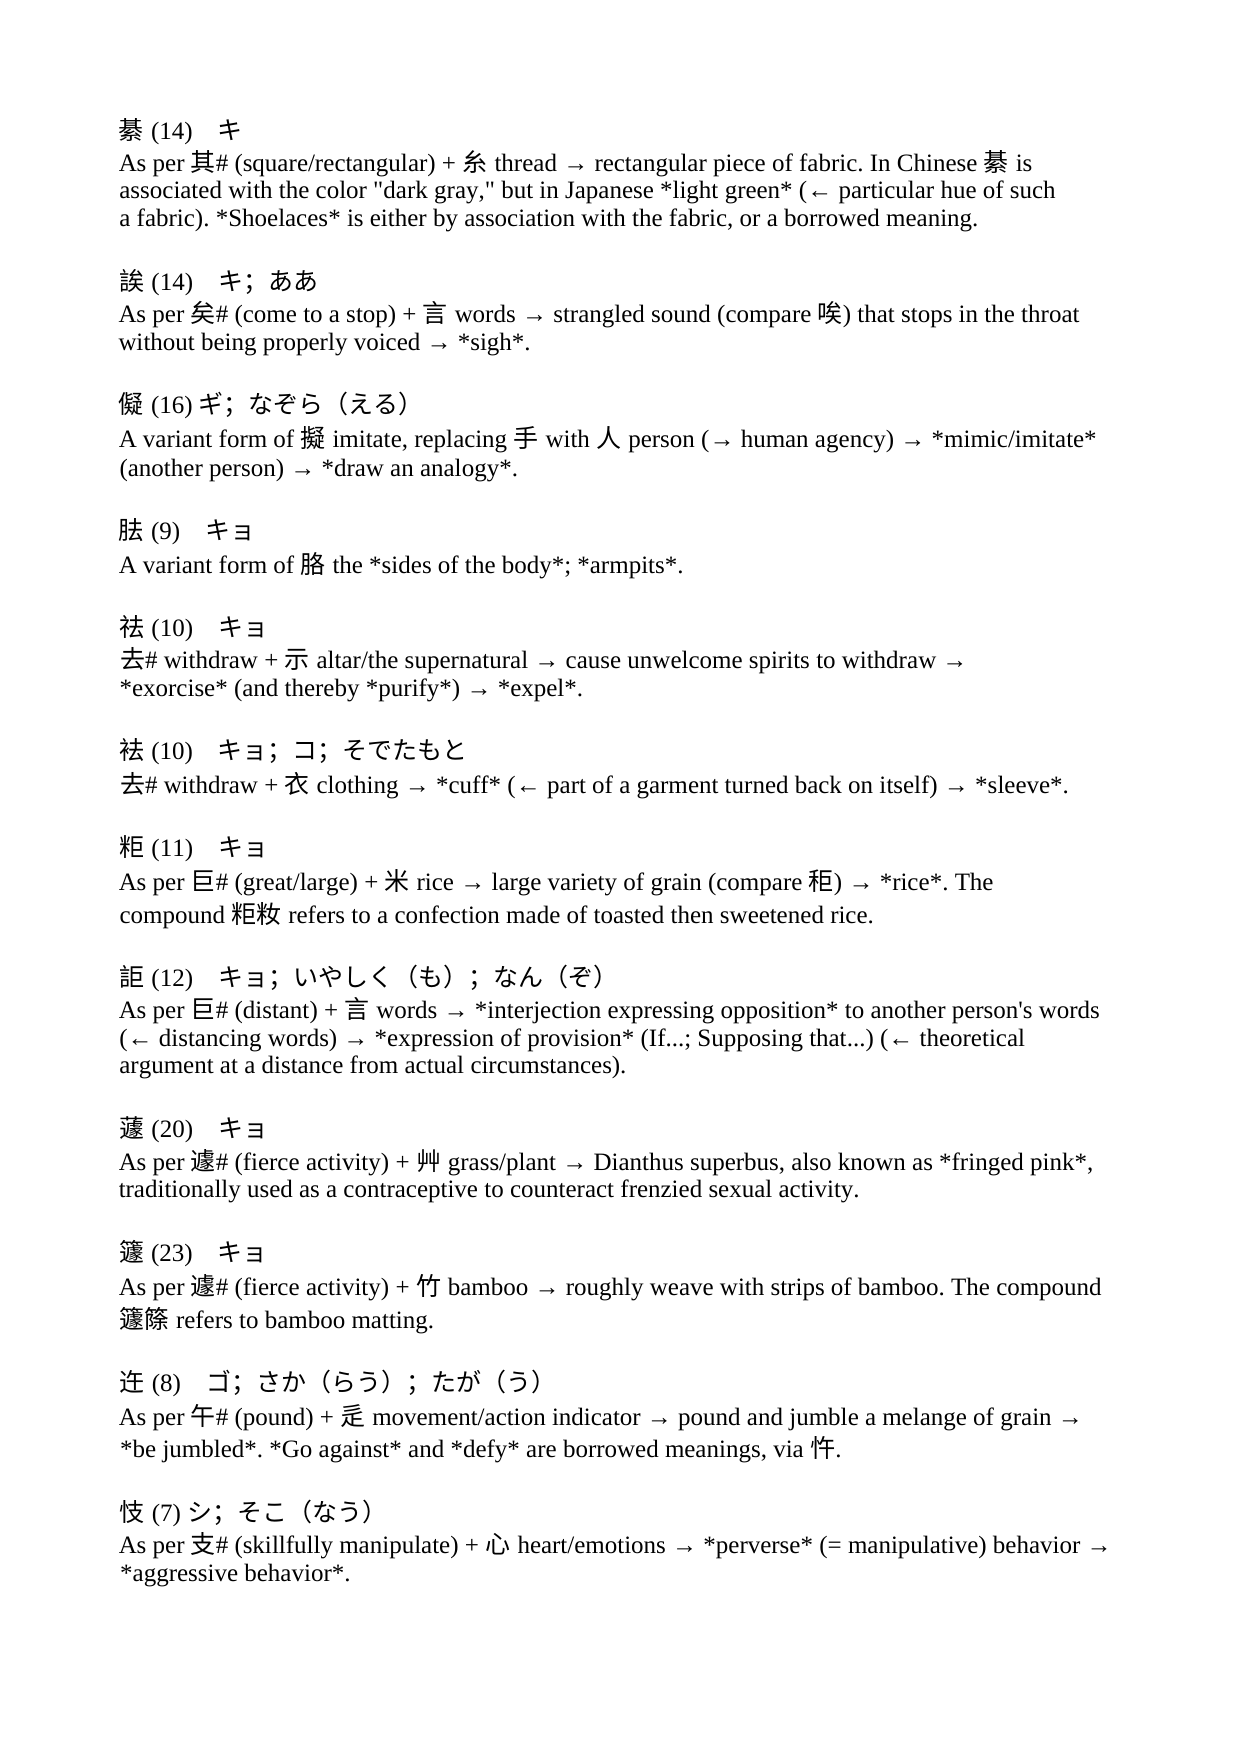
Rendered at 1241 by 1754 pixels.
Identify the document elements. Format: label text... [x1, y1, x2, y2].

text As per 支# (skillfully manipulate) + 心 heart/emotions → *perverse* (= manipulative) behavior → *aggressive behavior*. [118, 1532, 1113, 1586]
text A variant form of 擬 imitate, replacing 手 with 人 person (→ human agency) → *mimic/imitate* [118, 424, 1123, 453]
text 去# withdraw + 衣 clothing → *cuff* (← part of a garment turned back on itself) → *sleeve*. [120, 770, 1123, 799]
text 蘧 (20) キョ [119, 1114, 1123, 1143]
text As per 遽# (fierce activity) + 艸 grass/plant → Dianthus superbus, also known as *fringed pink*, traditionally used as a contraceptive to counteract frenzied sexual activity. [118, 1148, 1094, 1203]
text 忮 (7) シ；そこ（なう） [119, 1498, 1123, 1526]
text 袪 (10) キョ；コ；そでたもと [119, 736, 1123, 765]
text 籧 (23) キョ [119, 1238, 1123, 1267]
text A variant form of 胳 the *sides of the body*; *armpits*. [118, 550, 1123, 579]
text 粔 (11) キョ [119, 833, 1123, 862]
text As per 矣# (come to a stop) + 言 words → strangled sound (compare 唉) that stops in the throat without being properly voiced → *sigh*. [118, 301, 1081, 356]
text 詎 (12) キョ；いやしく（も）；なん（ぞ） [119, 963, 1123, 992]
text 祛 (10) キョ [119, 613, 1123, 641]
text As per 巨# (great/large) + 米 rice → large variety of grain (compare 秬) → *rice*. The compound 粔籹 refers to a confection made of toasted then sweetened rice. [118, 867, 1105, 929]
text 綦 (14) キ [119, 116, 1123, 144]
text 儗 (16) ギ；なぞら（える） [119, 391, 1123, 419]
text 去# withdraw + 示 altar/the supernatural → cause unwelcome spirits to withdraw → *exorcise* (and thereby *purify*) → *expel*. [119, 647, 1082, 701]
text As per 巨# (distant) + 言 words → *interjection expressing opposition* to another person's words (← distancing words) → *expression of provision* (If...; Supposing that...) (← theoretical argument at a distance from actual circumstances). [118, 997, 1101, 1079]
text 誒 (14) キ；ああ [119, 267, 1123, 296]
text (another person) → *draw an analogy*. [119, 453, 1123, 482]
text As per 其# (square/rectangular) + 糸 thread → rectangular piece of fabric. In Chinese 綦 is associated with the color "dark gray," but in Japanese *light green* (← particular hue of such a fabric). *Shoelaces* is either by association with the fabric, or a borrowed meaning. [118, 149, 1071, 232]
text As per 午# (pound) + 辵 movement/action indicator → pound and jumble a melange of grain → *be jumbled*. *Go against* and *defy* are borrowed meanings, via 忤. [118, 1402, 1084, 1463]
text 胠 (9) キョ [119, 516, 1123, 545]
text 迕 (8) ゴ；さか（らう）；たが（う） [119, 1368, 1123, 1397]
text As per 遽# (fierce activity) + 竹 bamboo → roughly weave with strips of bamboo. The compound 籧篨 refers to bamboo matting. [118, 1272, 1102, 1333]
